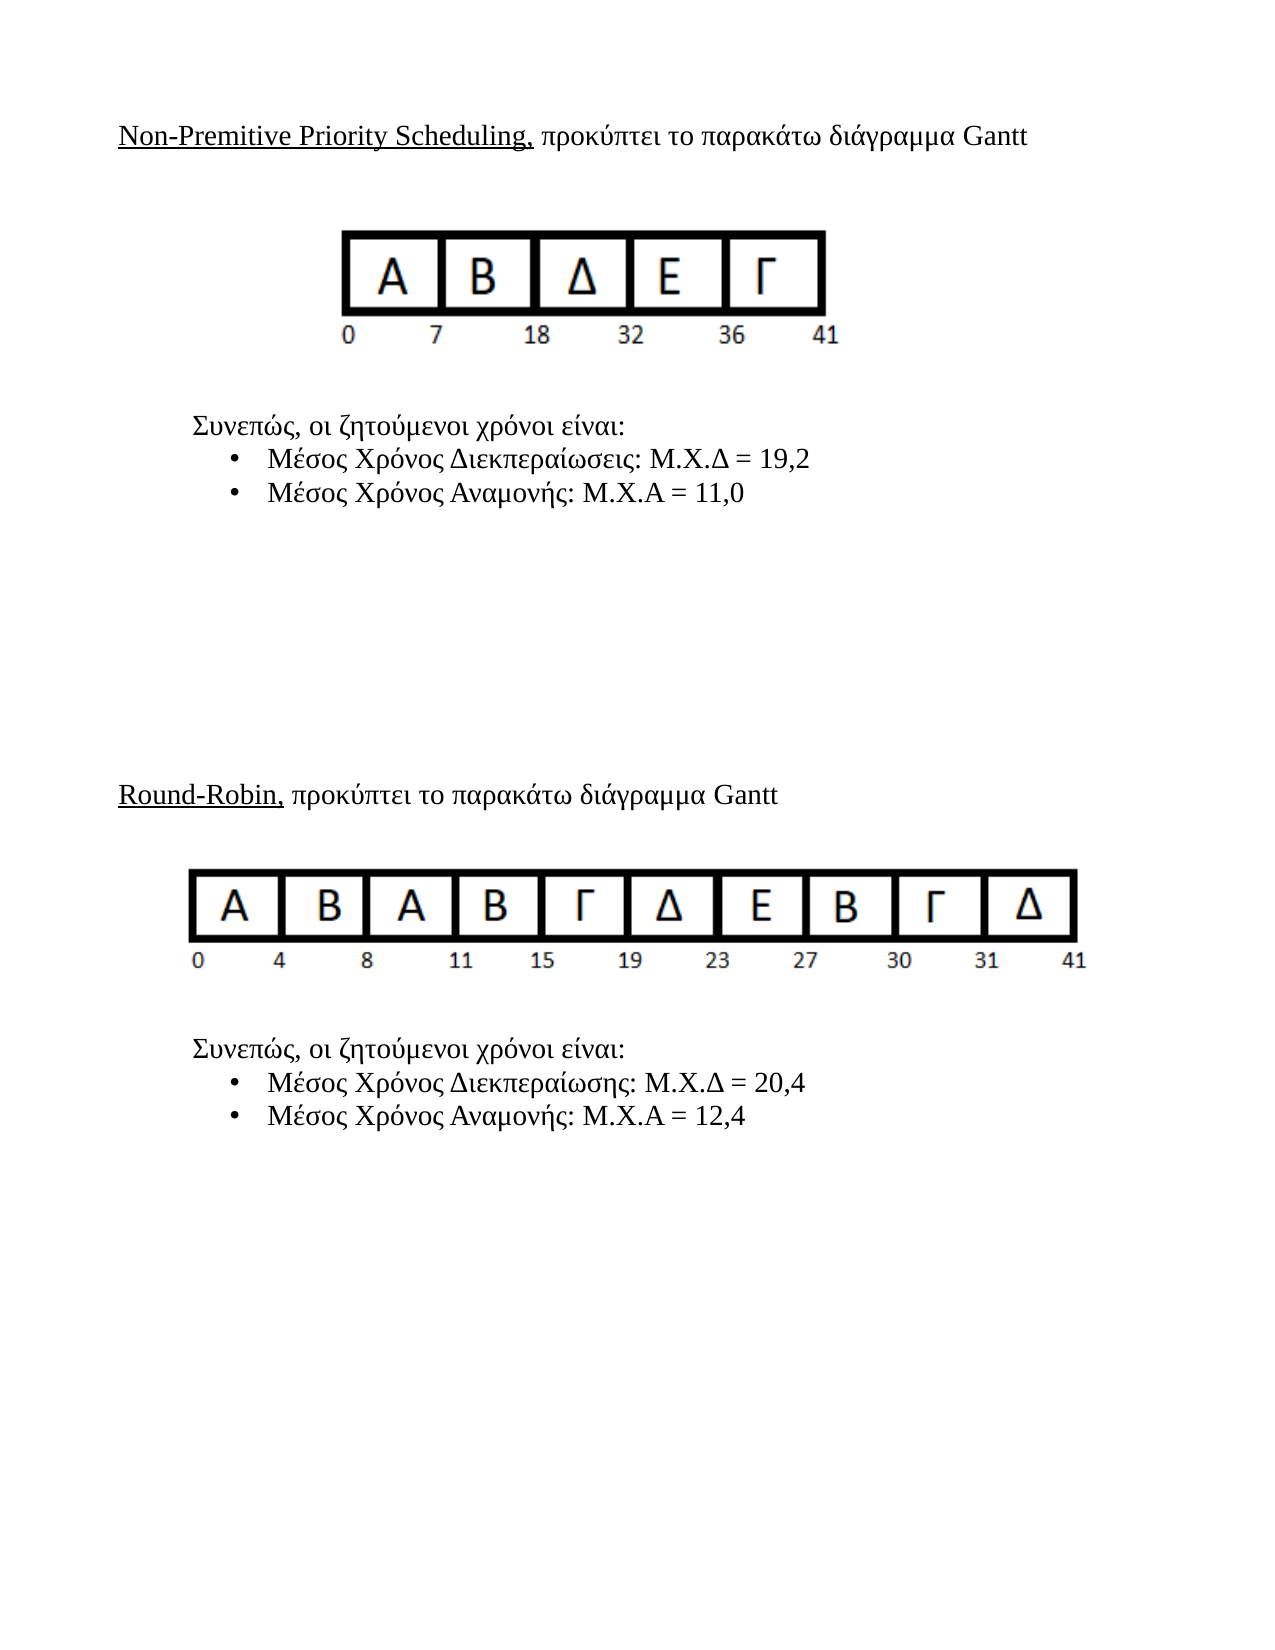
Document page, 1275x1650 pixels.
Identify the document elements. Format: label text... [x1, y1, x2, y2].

list Μέσος Χρόνος Αναμονής: Μ.Χ.Α = 12,4 [229, 1098, 1157, 1132]
list Μέσος Χρόνος Διεκπεραίωσεις: Μ.Χ.Δ = 19,2 [229, 442, 1157, 475]
picture [178, 852, 1106, 998]
text Round-Robin, προκύπτει το παρακάτω διάγραμμα Gantt [118, 777, 1157, 811]
text Non-Premitive Priority Scheduling, προκύπτει το παρακάτω διάγραμμα Gantt [118, 118, 1157, 152]
list Μέσος Χρόνος Αναμονής: Μ.Χ.Α = 11,0 [229, 475, 1157, 509]
list Μέσος Χρόνος Διεκπεραίωσης: Μ.Χ.Δ = 20,4 [229, 1065, 1157, 1098]
text Συνεπώς, οι ζητούμενοι χρόνοι είναι: [118, 408, 1157, 442]
text Συνεπώς, οι ζητούμενοι χρόνοι είναι: [118, 1031, 1157, 1065]
picture [332, 218, 880, 375]
